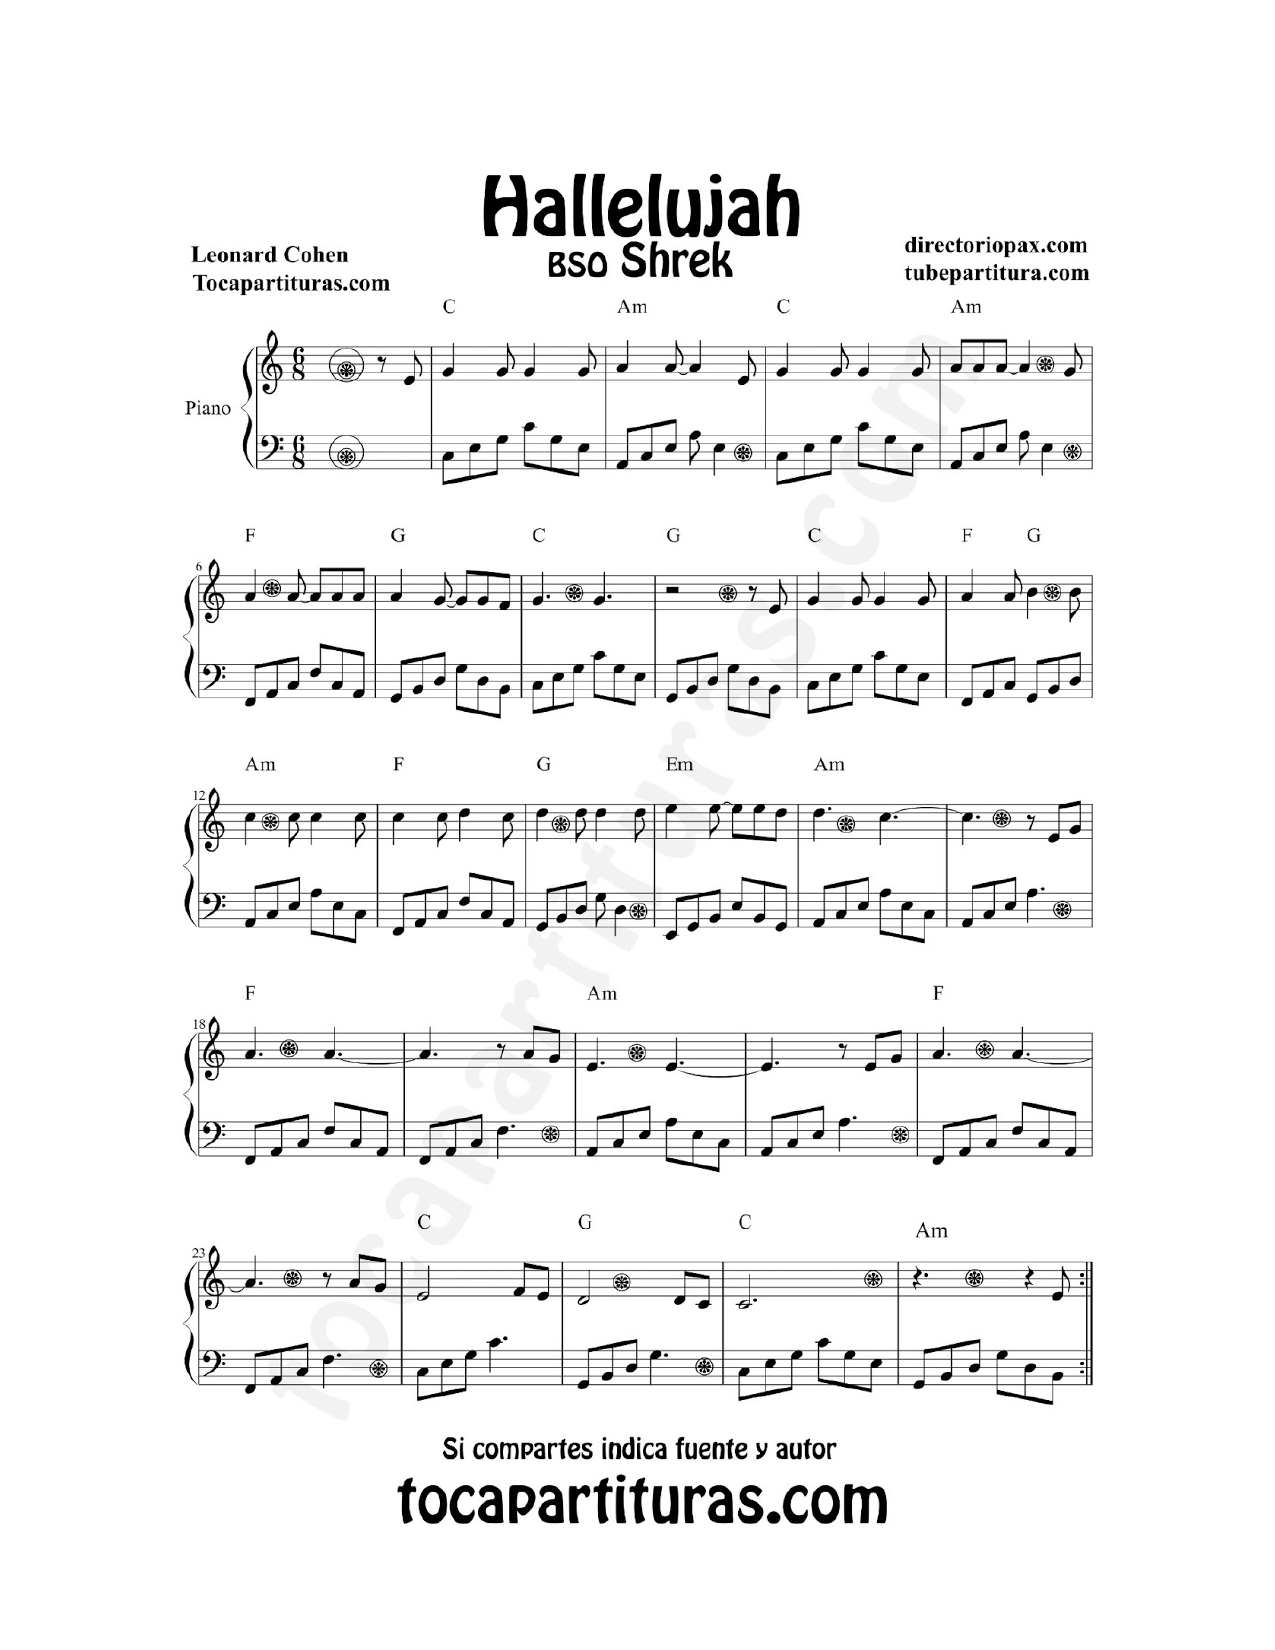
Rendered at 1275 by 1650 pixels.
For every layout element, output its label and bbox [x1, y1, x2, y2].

picture [135, 118, 1140, 1539]
